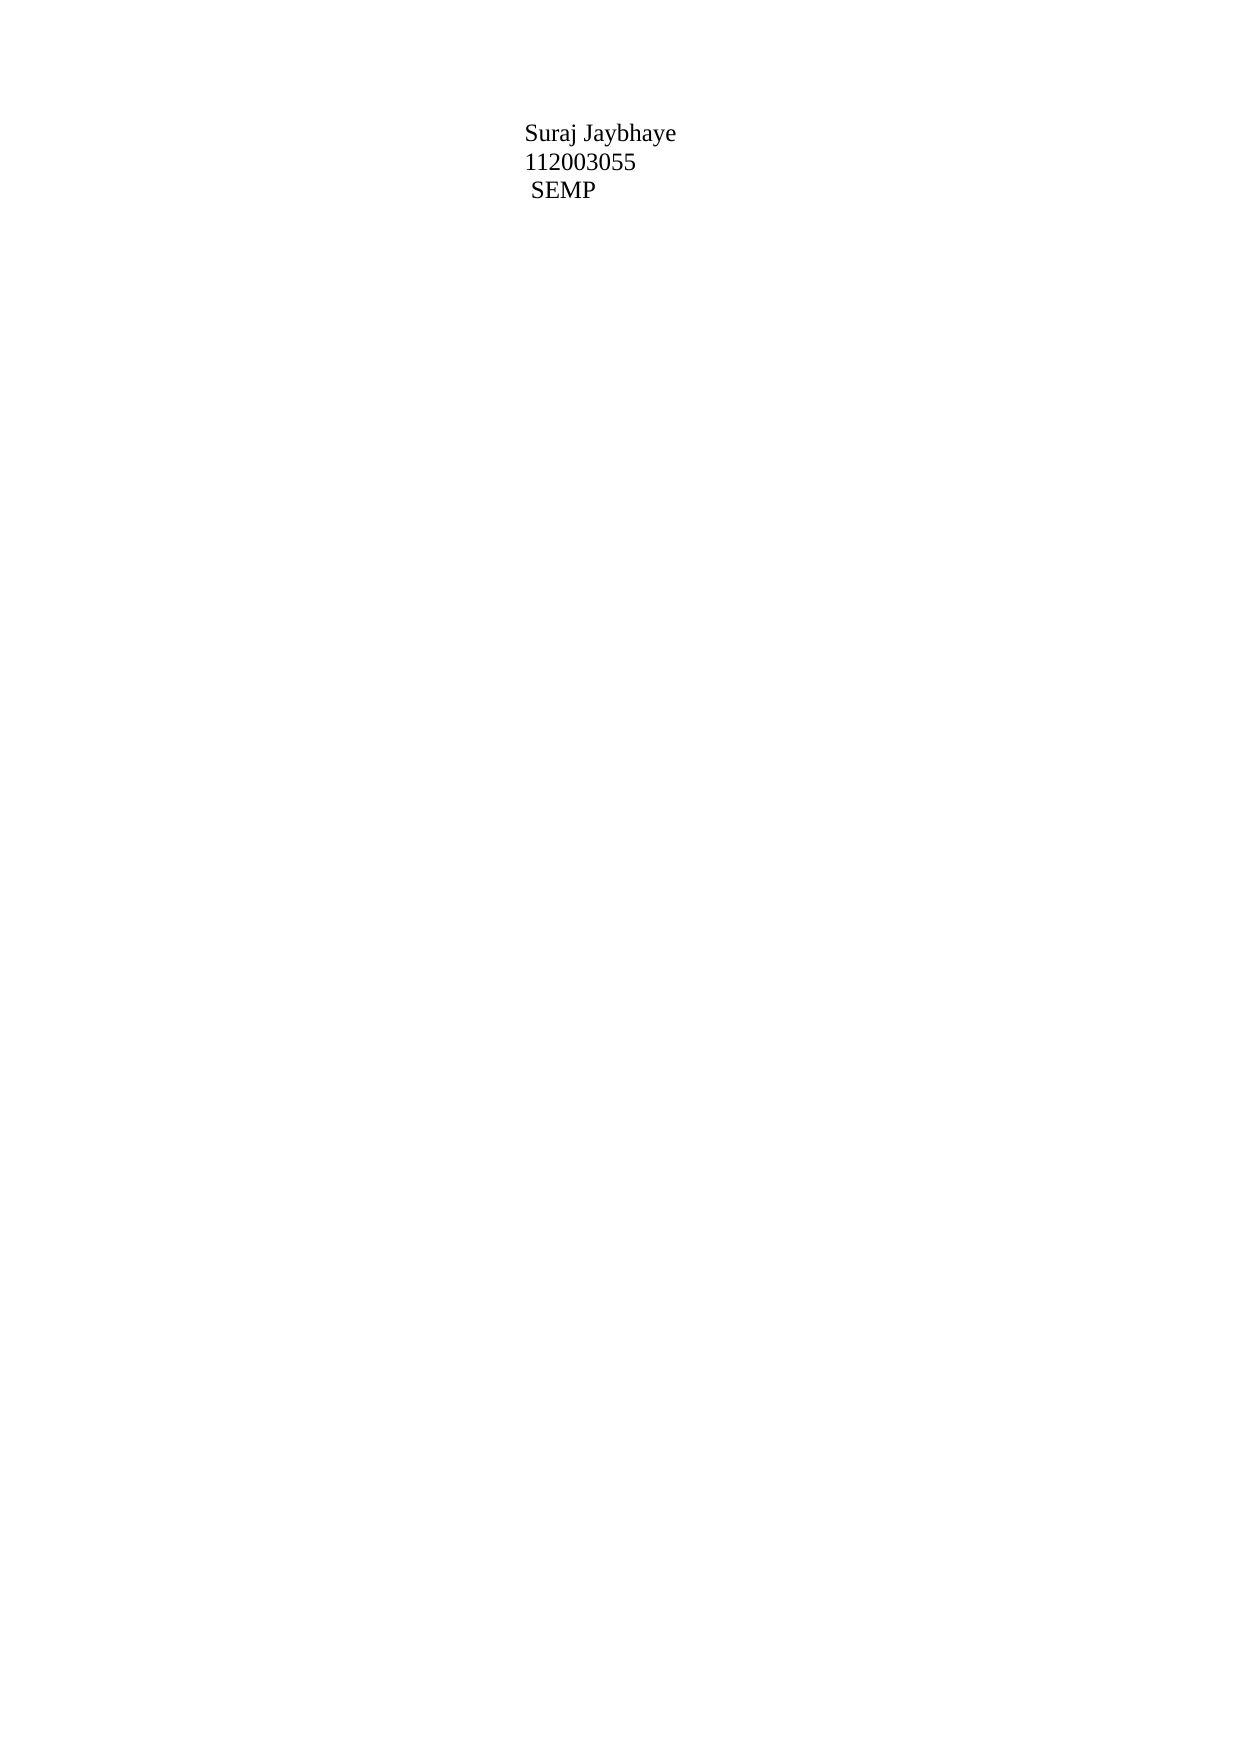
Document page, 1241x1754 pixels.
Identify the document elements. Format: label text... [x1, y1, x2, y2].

text SEMP [118, 176, 1122, 204]
text 112003055 [118, 147, 1122, 176]
text Suraj Jaybhaye [118, 118, 1122, 147]
